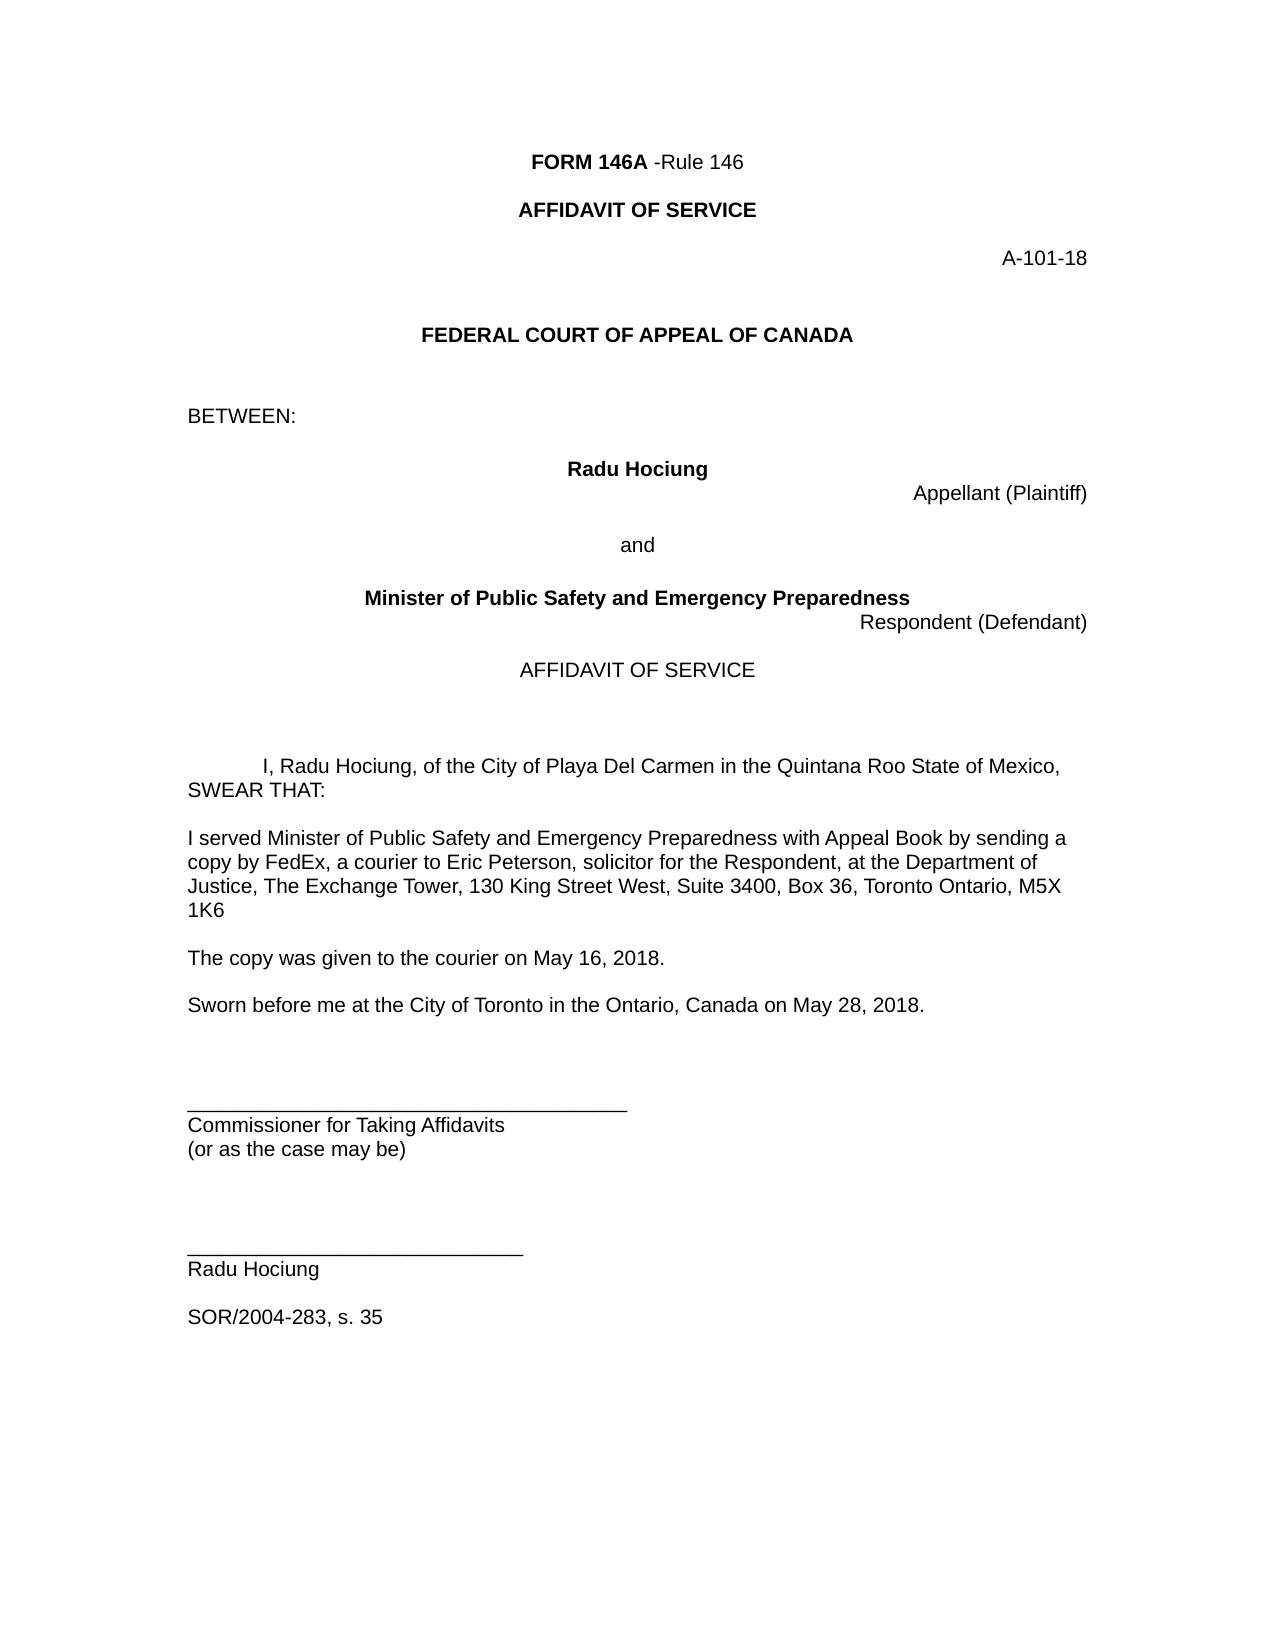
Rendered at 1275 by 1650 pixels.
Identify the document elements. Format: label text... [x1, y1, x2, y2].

text I, Radu Hociung, of the City of Playa Del Carmen in the Quintana Roo State of Mexico, SWEAR THAT: [187, 754, 1087, 802]
text The copy was given to the courier on May 16, 2018. [187, 945, 1087, 969]
text AFFIDAVIT OF SERVICE [187, 198, 1087, 222]
text AFFIDAVIT OF SERVICE [187, 658, 1087, 682]
text ______________________________________ [187, 1089, 1087, 1113]
text A-101-18 [187, 246, 1087, 270]
text (or as the case may be) [187, 1137, 1087, 1161]
text BETWEEN: [187, 404, 1087, 428]
text Commissioner for Taking Affidavits [187, 1113, 1087, 1137]
text Radu Hociung [187, 1257, 1087, 1281]
text Appellant (Plaintiff) [187, 481, 1087, 504]
text I served Minister of Public Safety and Emergency Preparedness with Appeal Book by sending a copy by FedEx, a courier to Eric Peterson, solicitor for the Respondent, at the Department of Justice, The Exchange Tower, 130 King Street West, Suite 3400, Box 36, Toronto Ontario, M5X 1K6 [187, 826, 1087, 921]
text Radu Hociung [187, 457, 1087, 481]
text SOR/2004-283, s. 35 [187, 1305, 1087, 1329]
text _____________________________ [187, 1233, 1087, 1257]
text Sworn before me at the City of Toronto in the Ontario, Canada on May 28, 2018. [187, 993, 1087, 1017]
text Respondent (Defendant) [187, 610, 1087, 634]
text FEDERAL COURT OF APPEAL OF CANADA [187, 322, 1087, 346]
text and [187, 533, 1087, 557]
text Minister of Public Safety and Emergency Preparedness [187, 586, 1087, 610]
text FORM 146A -Rule 146 [187, 150, 1087, 174]
